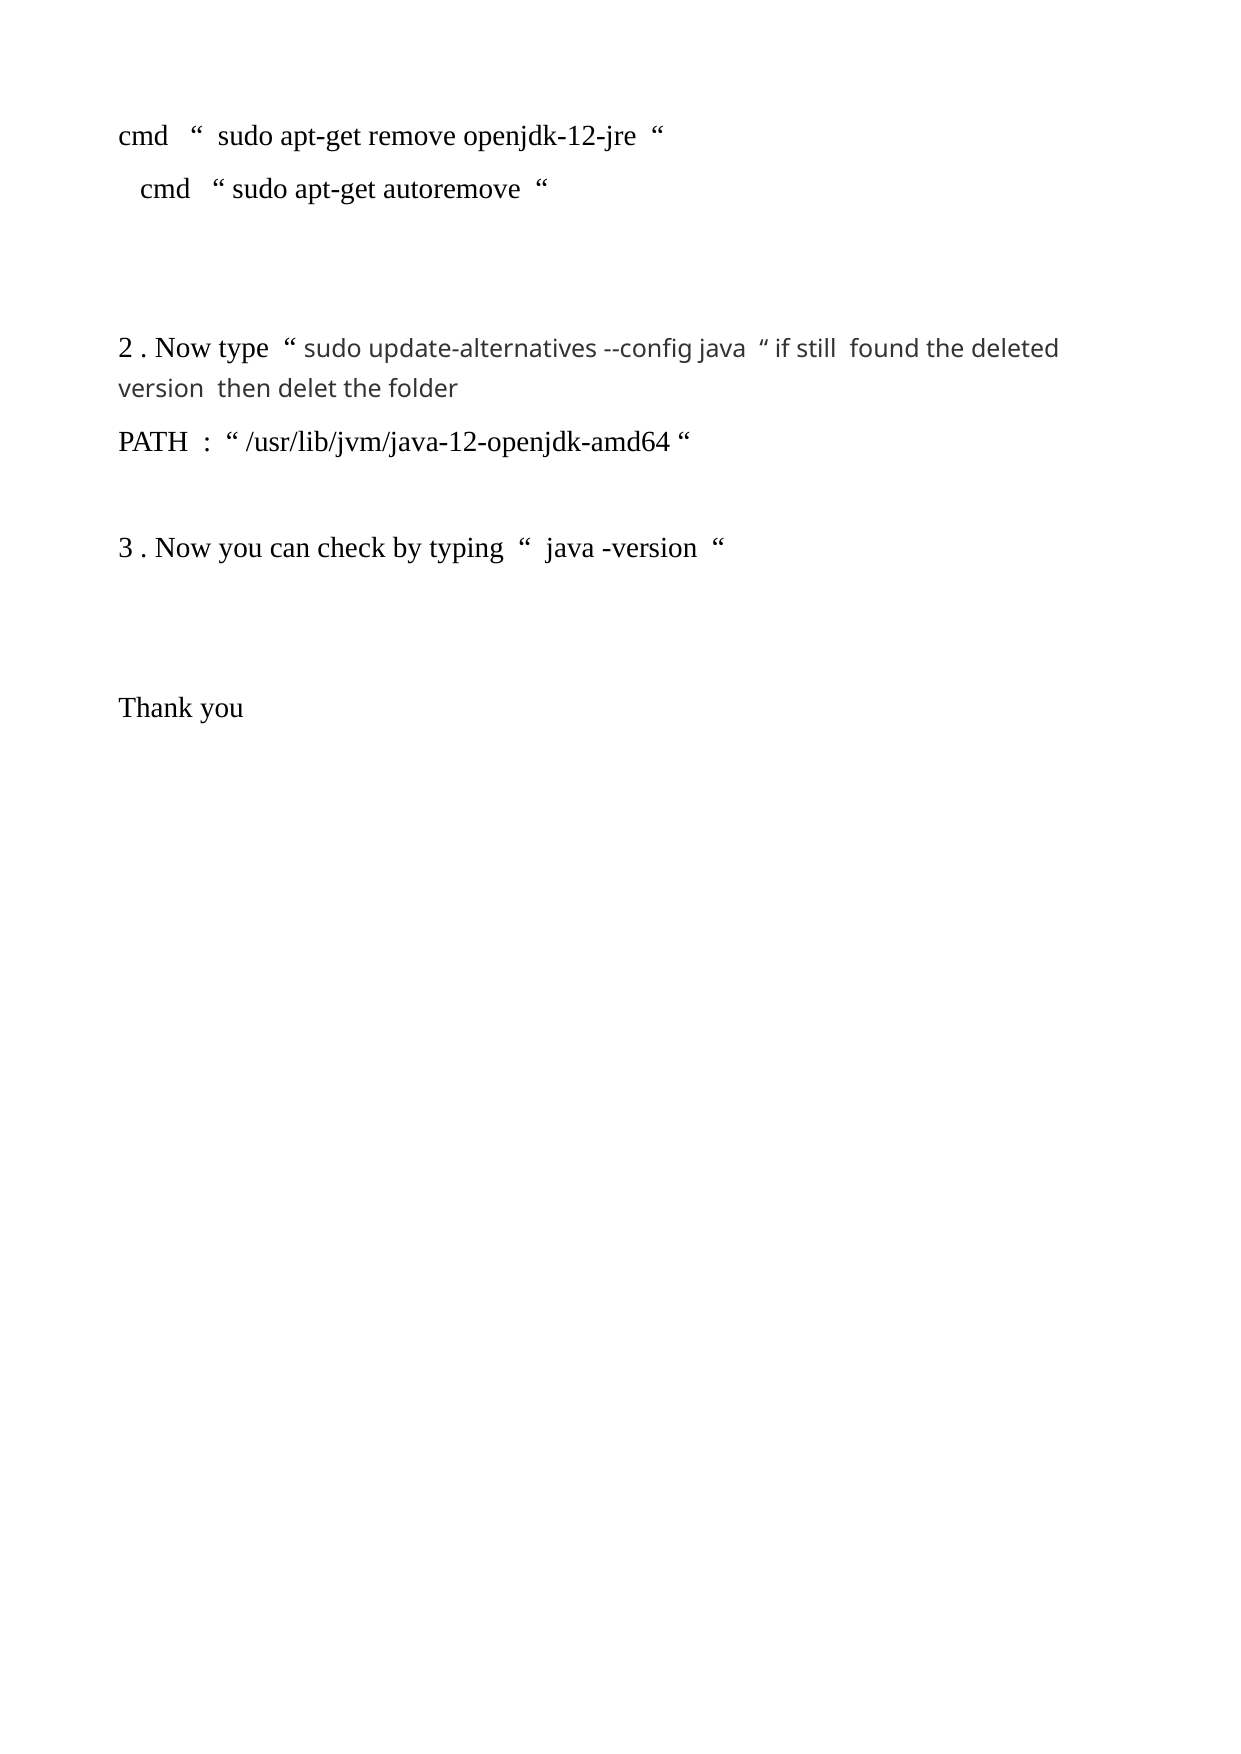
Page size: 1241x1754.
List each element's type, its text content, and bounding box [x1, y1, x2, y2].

text 3 . Now you can check by typing “ java -version “ [118, 530, 1122, 564]
text PATH : “ /usr/lib/jvm/java-12-openjdk-amd64 “ [118, 424, 1122, 458]
text 2 . Now type “ sudo update-alternatives --config java “ if still found the deleted version then delet the folder [118, 331, 1122, 404]
text Thank you [118, 690, 1122, 723]
text cmd “ sudo apt-get autoremove “ [118, 171, 1122, 205]
text cmd “ sudo apt-get remove openjdk-12-jre “ [118, 118, 1122, 152]
